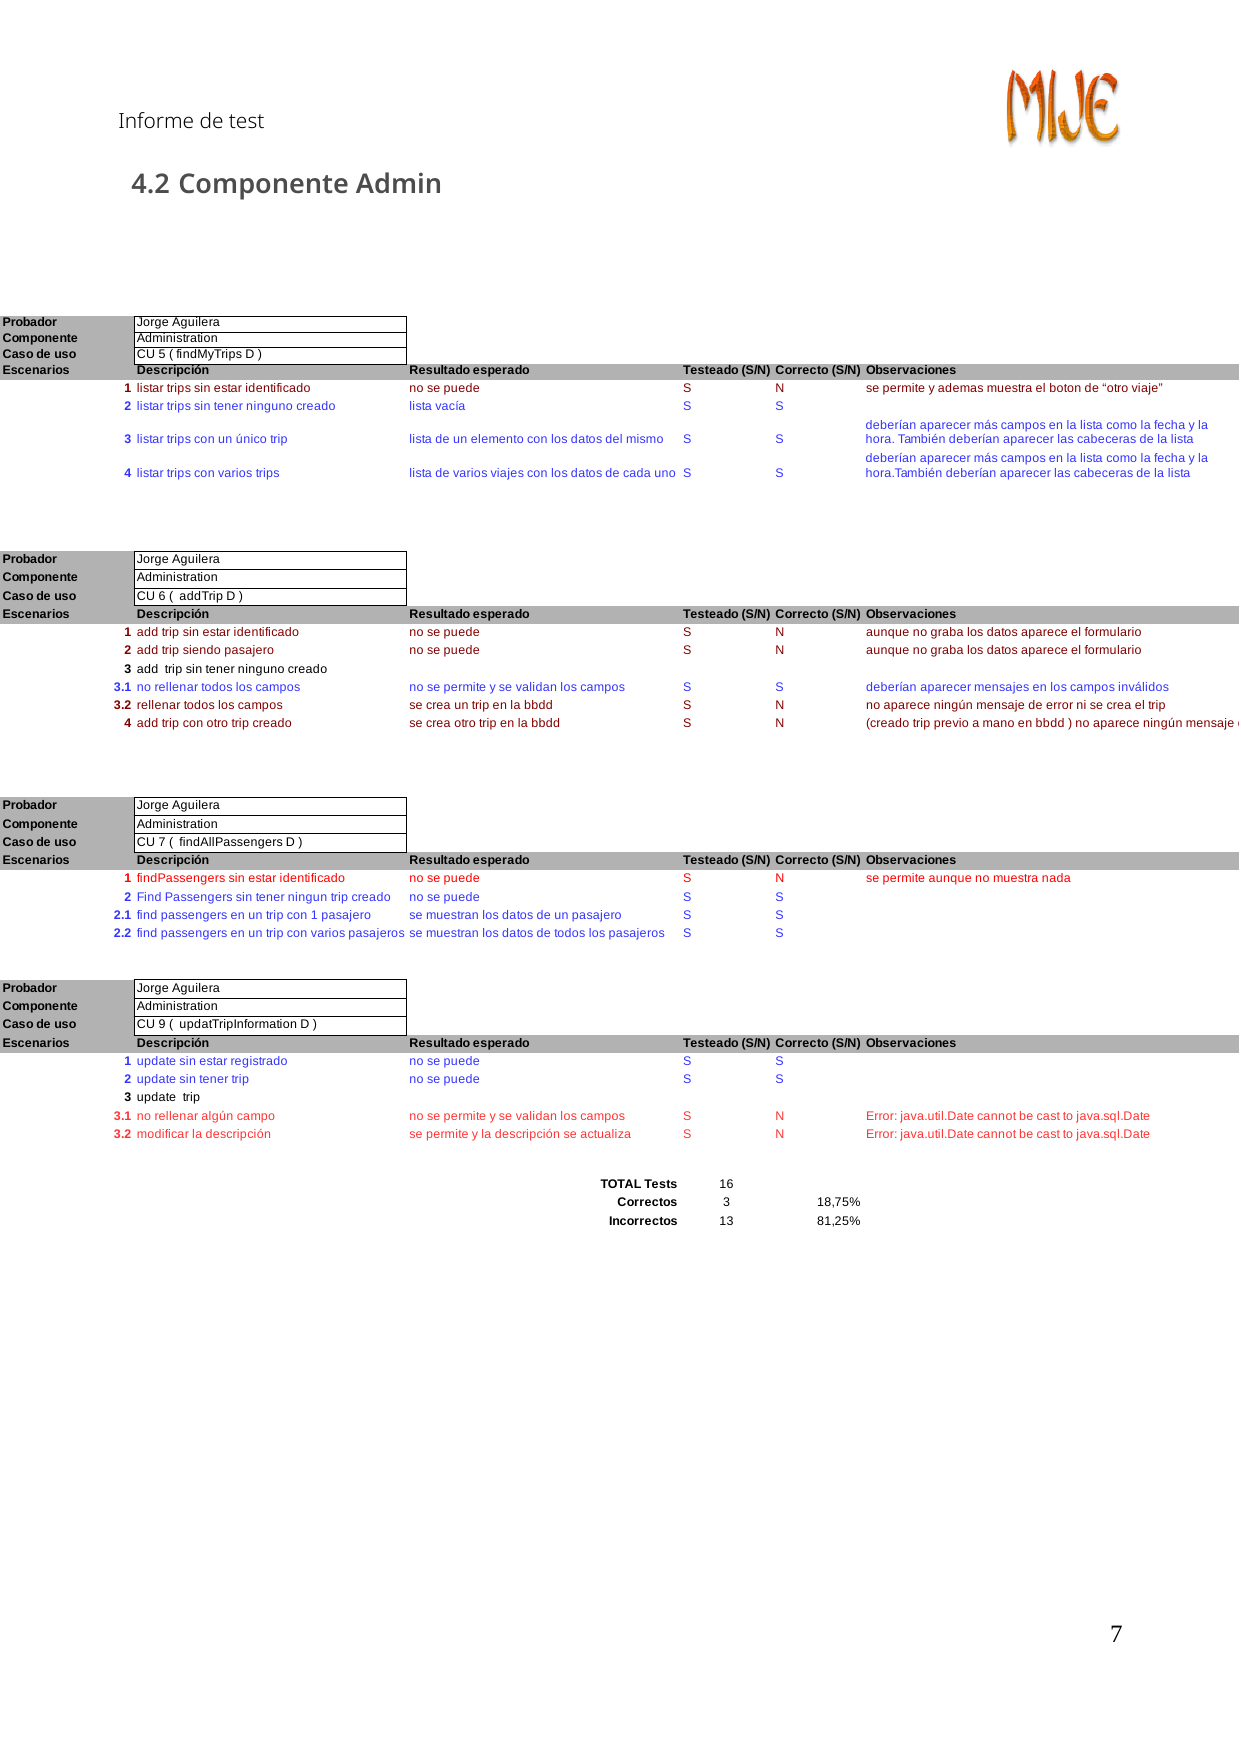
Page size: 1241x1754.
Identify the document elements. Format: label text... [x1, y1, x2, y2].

subtitle Componente Admin [124, 164, 1122, 201]
picture [1002, 60, 1123, 153]
